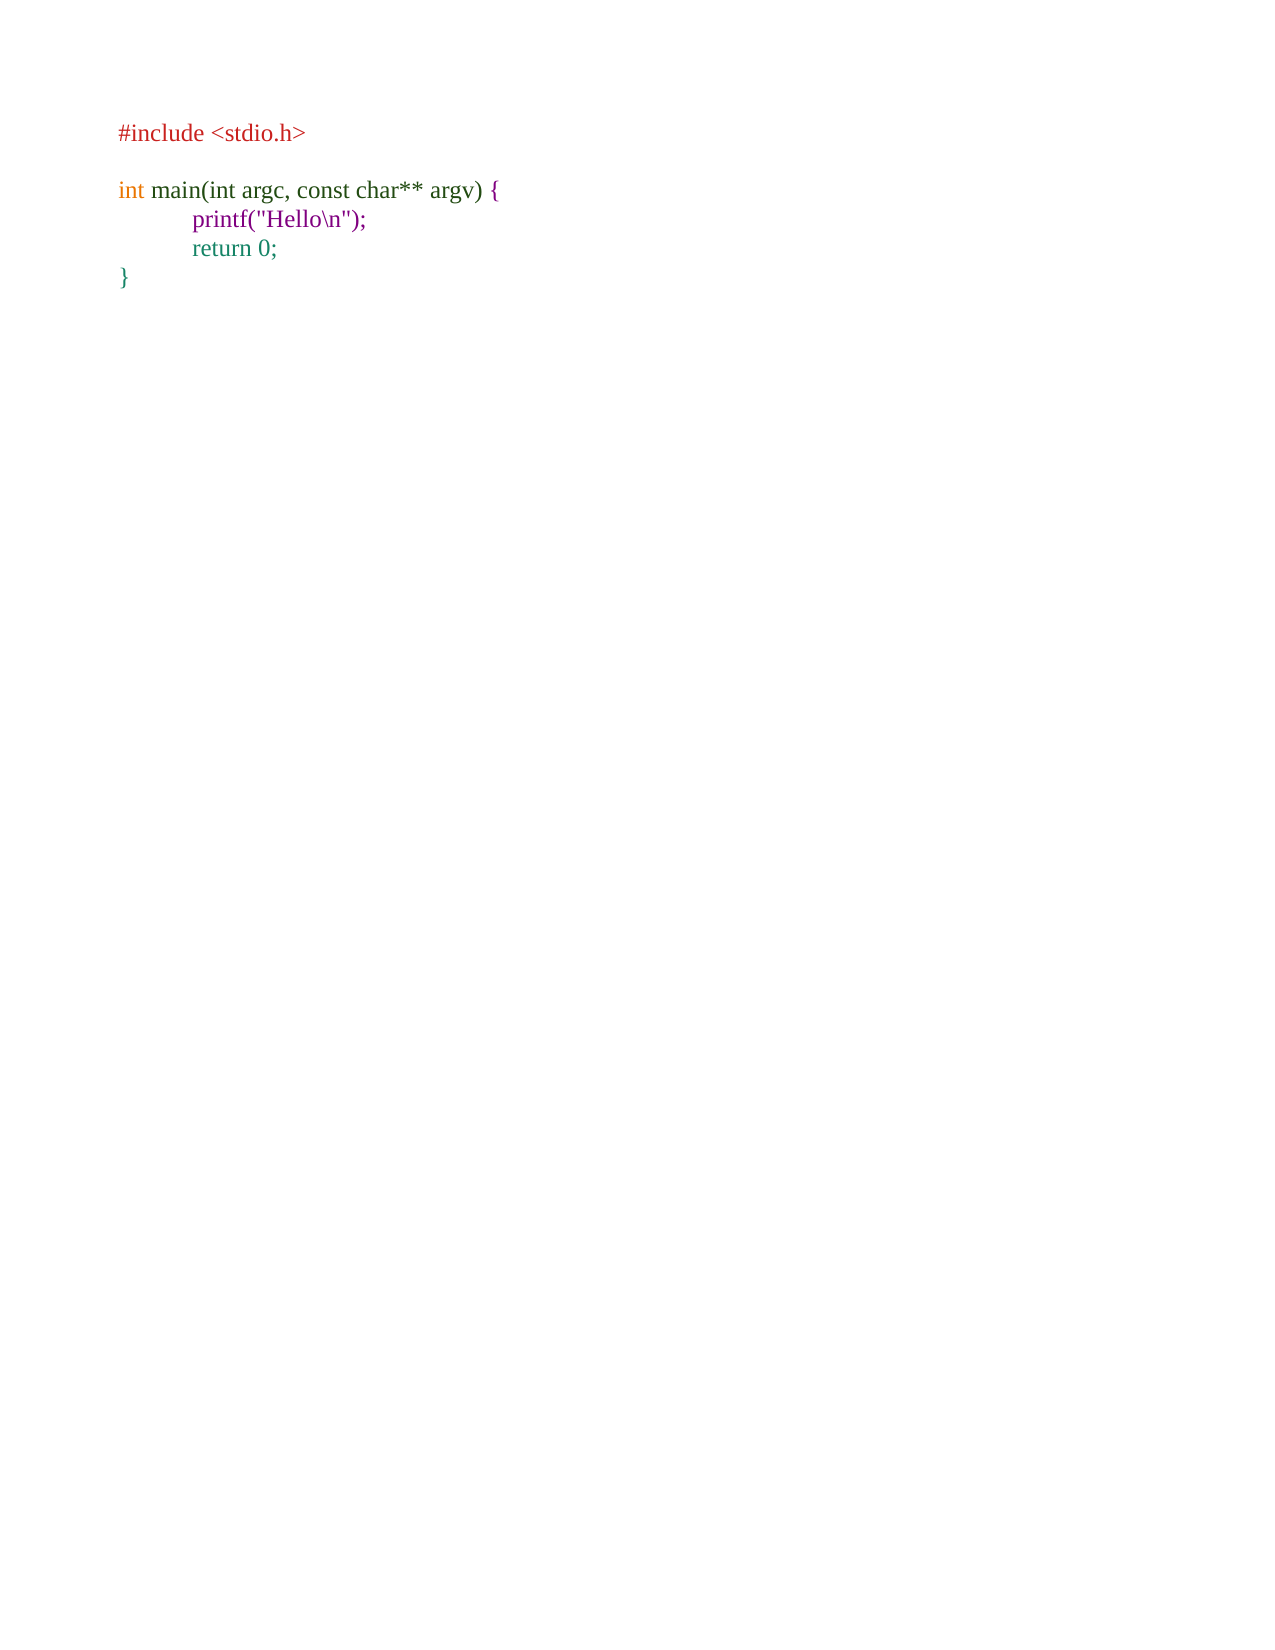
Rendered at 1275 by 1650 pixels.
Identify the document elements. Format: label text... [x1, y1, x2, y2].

text #include <stdio.h> [118, 118, 1157, 147]
text printf("Hello\n"); [118, 204, 1157, 233]
text int main(int argc, const char** argv) { [118, 176, 1157, 204]
text return 0; [118, 233, 1157, 262]
text } [118, 262, 1157, 291]
